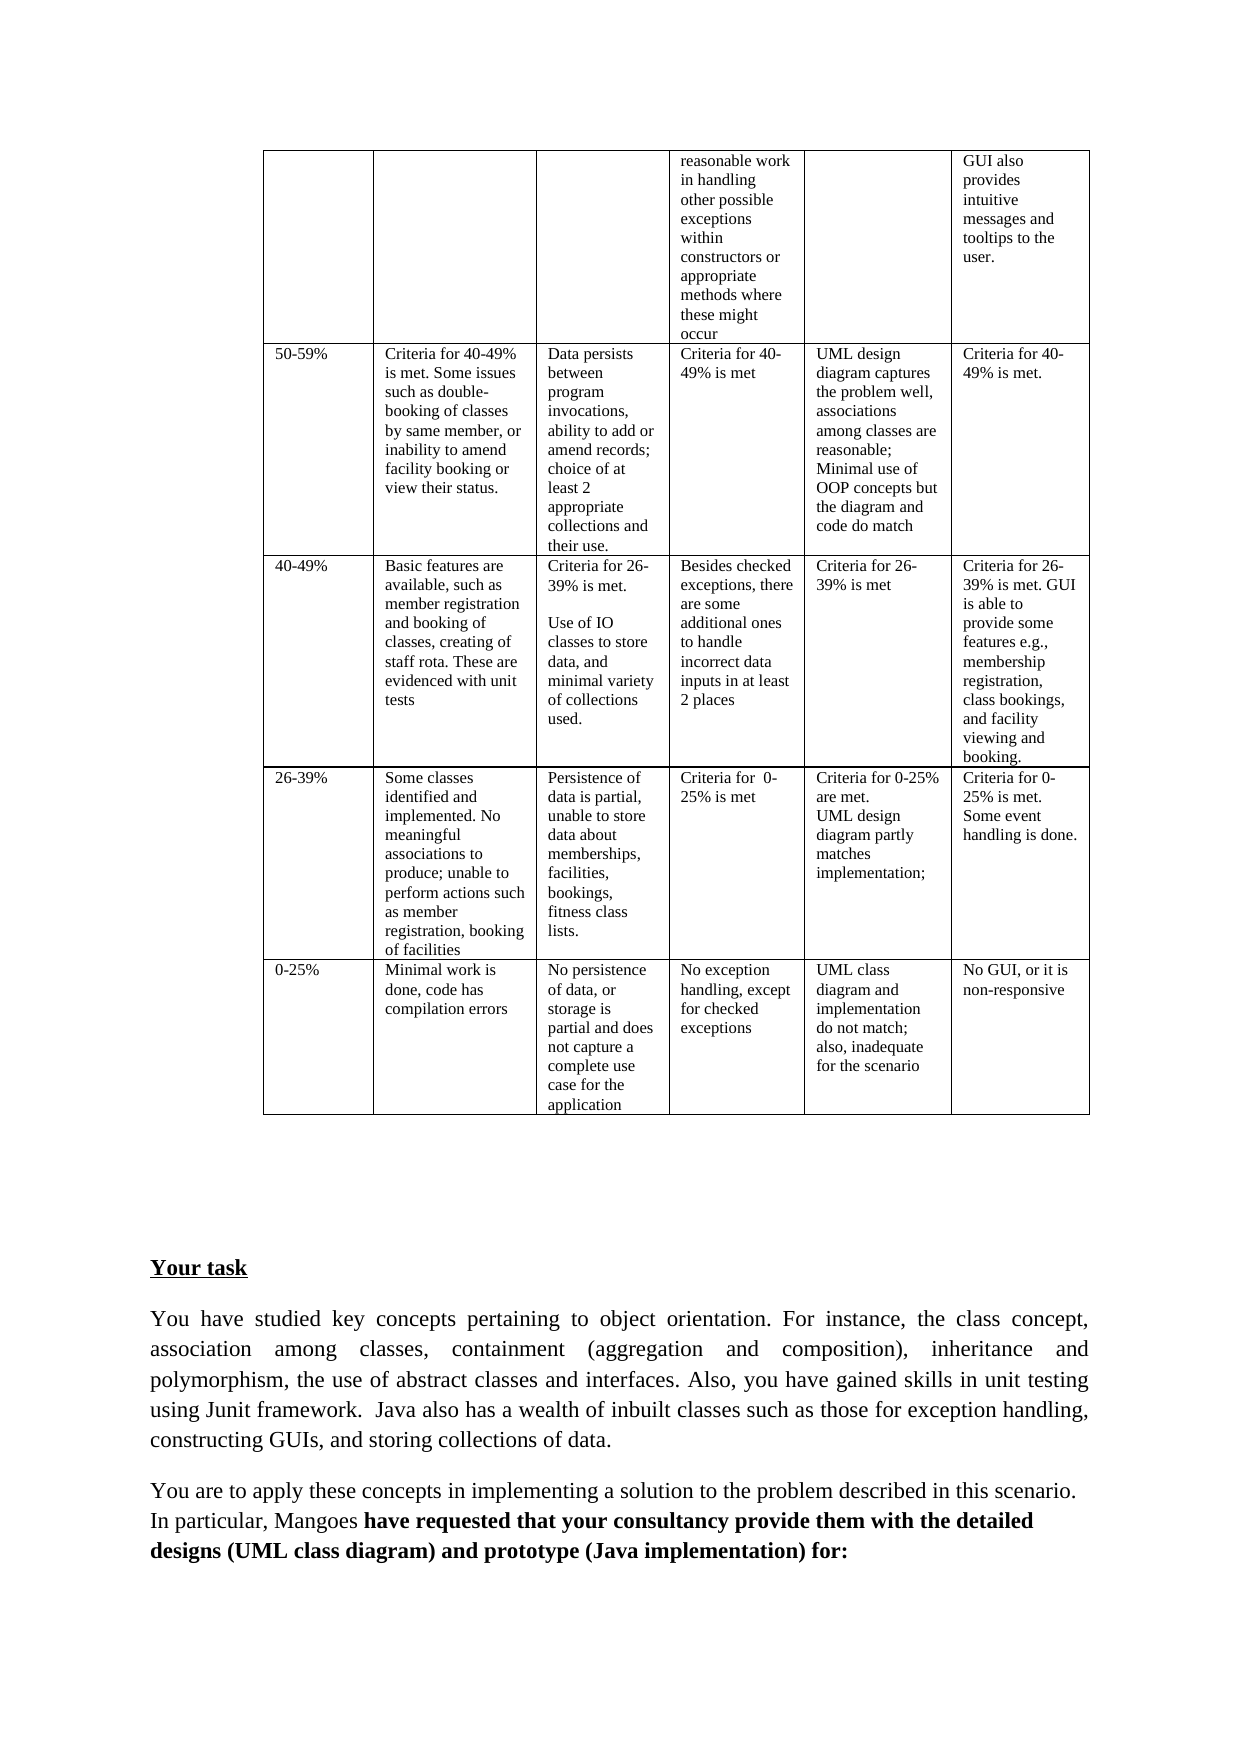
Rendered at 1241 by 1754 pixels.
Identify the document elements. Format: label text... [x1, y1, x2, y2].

table_cell Criteria for 40-49% is met [670, 344, 804, 554]
table_cell [805, 151, 951, 343]
table_cell 26-39% [264, 768, 373, 959]
table_cell [374, 151, 536, 343]
table_cell Criteria for 0-25% are met. UML design diagram partly matches implementation; [805, 768, 951, 959]
table_cell Criteria for 0-25% is met [670, 768, 804, 959]
table_cell Minimal work is done, code has compilation errors [374, 960, 536, 1113]
table_cell 40-49% [264, 556, 373, 766]
table_cell UML design diagram captures the problem well, associations among classes are reasonable; Minimal use of OOP concepts but the diagram and code do match [805, 344, 951, 554]
text You are to apply these concepts in implementing a solution to the problem described in this scenario. In particular, Mangoes have requested that your consultancy provide them with the detailed designs (UML class diagram) and prototype (Java implementation) for: [150, 1477, 1090, 1564]
table_cell Criteria for 26-39% is met. GUI is able to provide some features e.g., membership registration, class bookings, and facility viewing and booking. [952, 556, 1089, 766]
table_cell No persistence of data, or storage is partial and does not capture a complete use case for the application [537, 960, 669, 1113]
table_cell [264, 151, 373, 343]
table_cell Criteria for 26-39% is met [805, 556, 951, 766]
table_cell UML class diagram and implementation do not match; also, inadequate for the scenario [805, 960, 951, 1113]
text Your task [150, 1254, 1090, 1281]
table_cell 50-59% [264, 344, 373, 554]
table_cell Persistence of data is partial, unable to store data about memberships, facilities, bookings, fitness class lists. [537, 768, 669, 959]
table_cell [537, 151, 669, 343]
text You have studied key concepts pertaining to object orientation. For instance, the class concept, association among classes, containment (aggregation and composition), inheritance and polymorphism, the use of abstract classes and interfaces. Also, you have gained skills in unit testing using Junit framework. Java also has a wealth of inbuilt classes such as those for exception handling, constructing GUIs, and storing collections of data. [150, 1305, 1090, 1452]
table_cell Criteria for 26-39% is met. Use of IO classes to store data, and minimal variety of collections used. [537, 556, 669, 766]
table_cell Criteria for 40-49% is met. Some issues such as double-booking of classes by same member, or inability to amend facility booking or view their status. [374, 344, 536, 554]
table_cell No GUI, or it is non-responsive [952, 960, 1089, 1113]
table_cell Criteria for 40-49% is met. [952, 344, 1089, 554]
table_cell GUI also provides intuitive messages and tooltips to the user. [952, 151, 1089, 343]
table_cell reasonable work in handling other possible exceptions within constructors or appropriate methods where these might occur [670, 151, 804, 343]
table_cell 0-25% [264, 960, 373, 1113]
table_cell Data persists between program invocations, ability to add or amend records; choice of at least 2 appropriate collections and their use. [537, 344, 669, 554]
table_cell No exception handling, except for checked exceptions [670, 960, 804, 1113]
table_cell Criteria for 0-25% is met. Some event handling is done. [952, 768, 1089, 959]
table_cell Some classes identified and implemented. No meaningful associations to produce; unable to perform actions such as member registration, booking of facilities [374, 768, 536, 959]
table_cell Basic features are available, such as member registration and booking of classes, creating of staff rota. These are evidenced with unit tests [374, 556, 536, 766]
table_cell Besides checked exceptions, there are some additional ones to handle incorrect data inputs in at least 2 places [670, 556, 804, 766]
